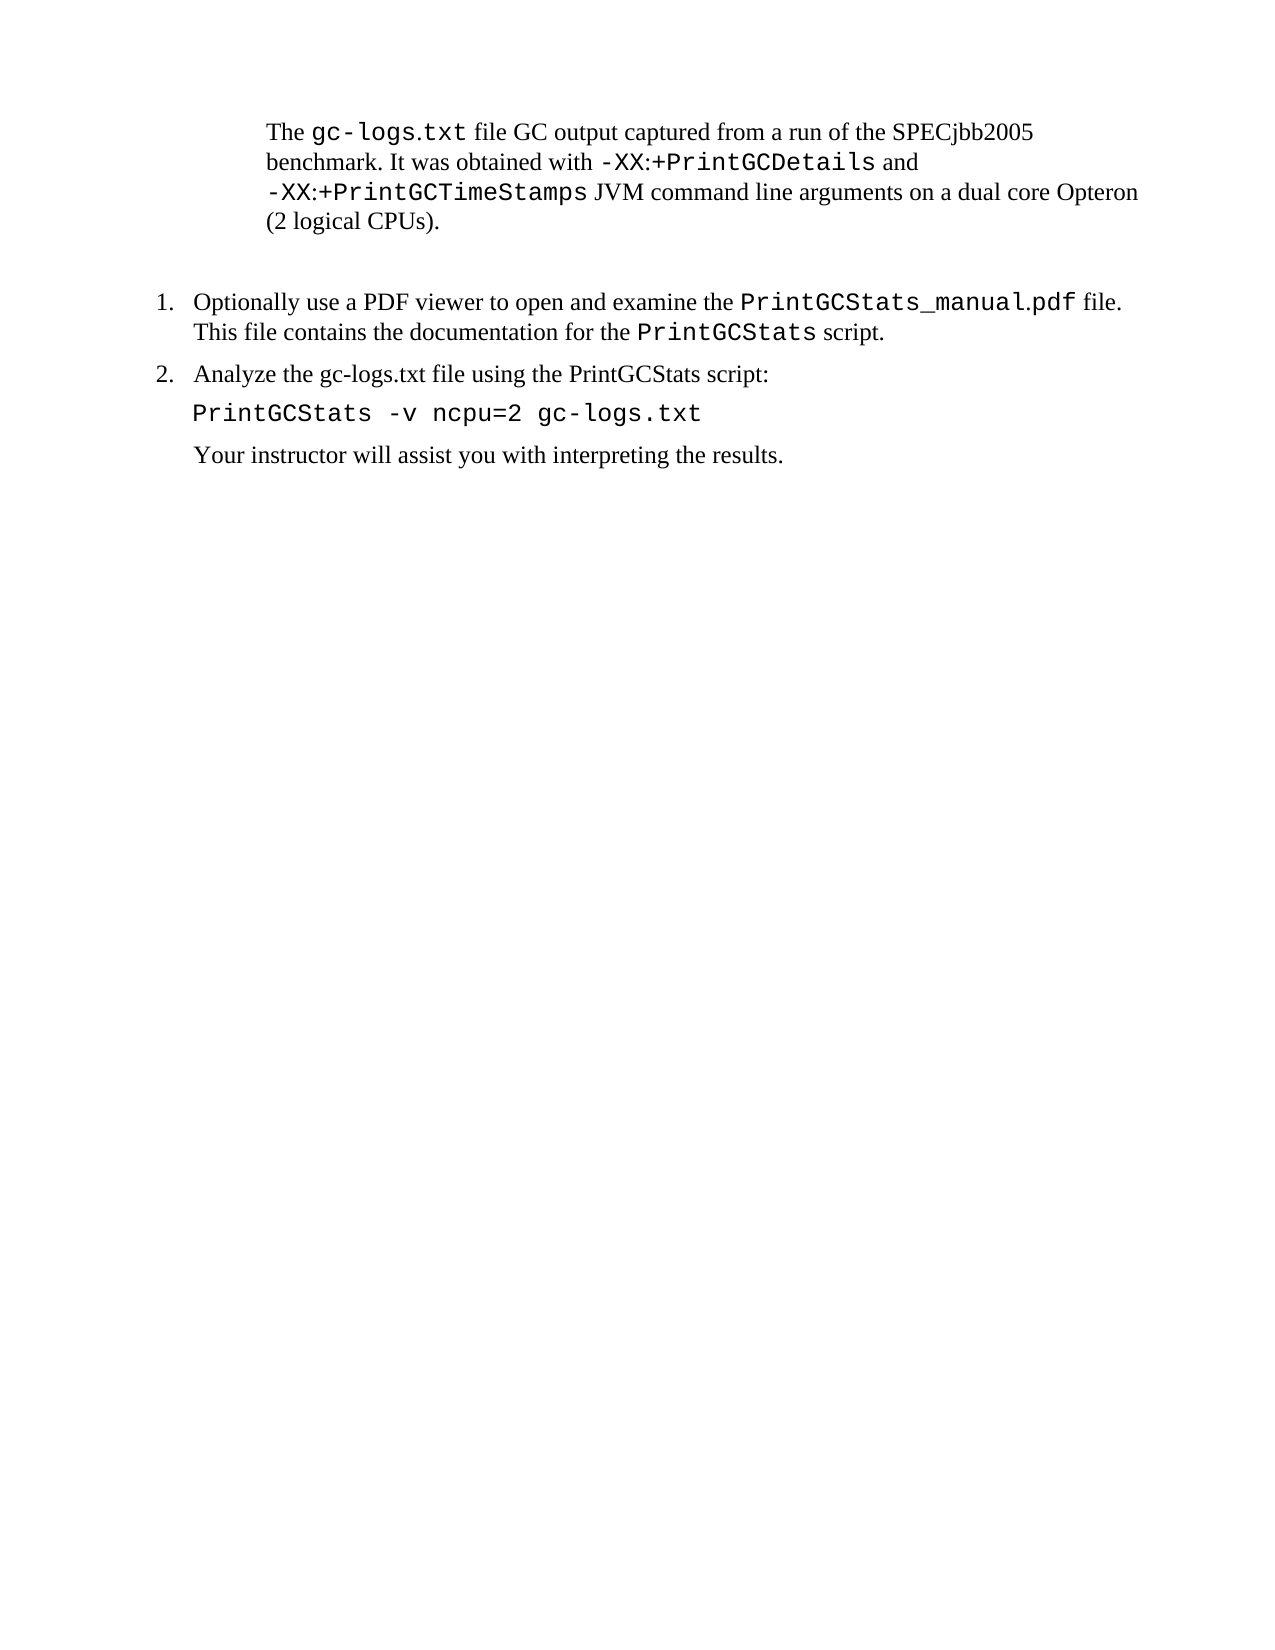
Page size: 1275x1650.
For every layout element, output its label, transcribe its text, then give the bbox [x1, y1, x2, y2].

list Analyze the gc-logs.txt file using the PrintGCStats script: [156, 360, 1157, 388]
list Optionally use a PDF viewer to open and examine the PrintGCStats_manual.pdf file. This file contains the documentation for the PrintGCStats script. [156, 288, 1157, 347]
list Your instructor will assist you with interpreting the results. [156, 441, 1157, 469]
text PrintGCStats -v ncpu=2 gc-logs.txt [192, 400, 1157, 428]
text The gc-logs.txt file GC output captured from a run of the SPECjbb2005 benchmark. It was obtained with -XX:+PrintGCDetails and -XX:+PrintGCTimeStamps JVM command line arguments on a dual core Opteron (2 logical CPUs). [266, 118, 1157, 235]
